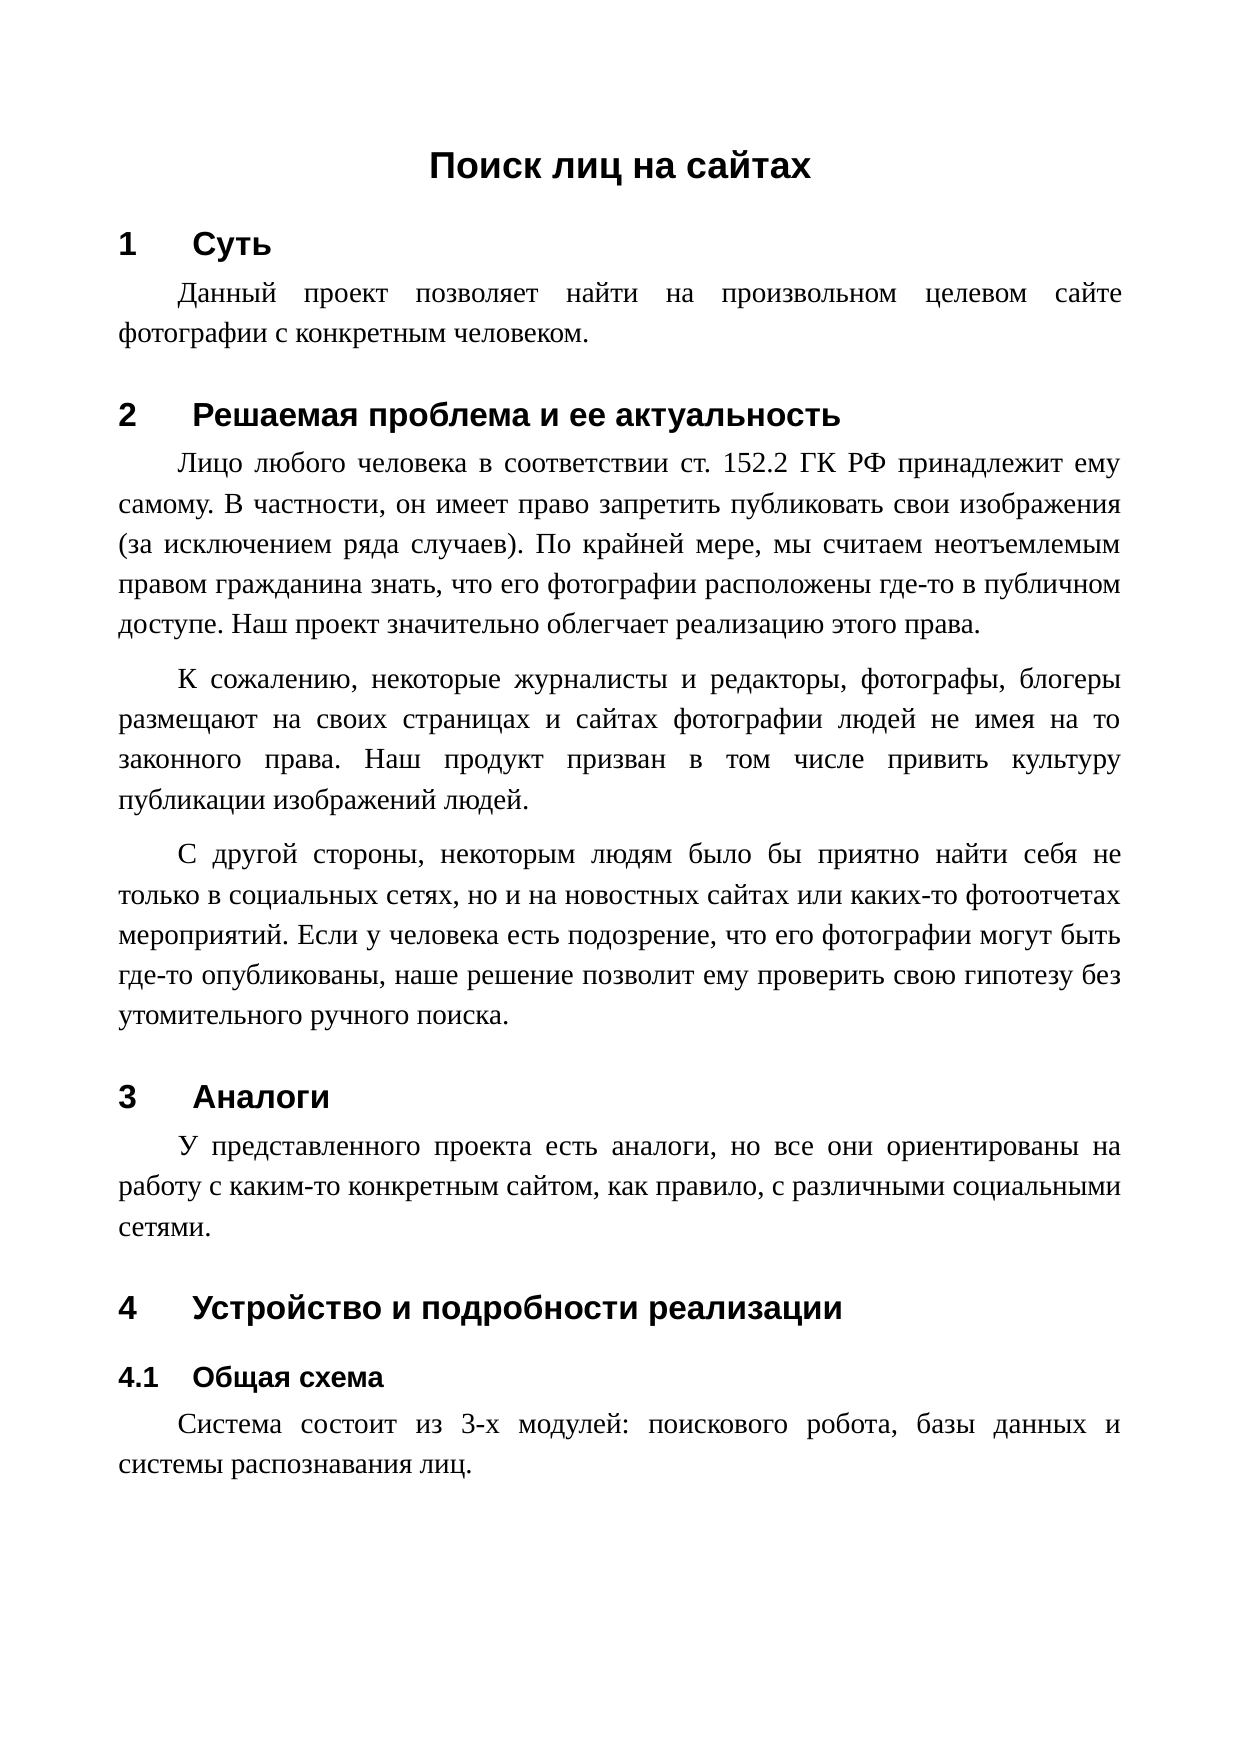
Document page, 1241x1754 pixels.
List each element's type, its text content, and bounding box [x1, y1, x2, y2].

subtitle Суть [118, 224, 1122, 262]
text С другой стороны, некоторым людям было бы приятно найти себя не только в социальных сетях, но и на новостных сайтах или каких-то фотоотчетах мероприятий. Если у человека есть подозрение, что его фотографии могут быть где-то опубликованы, наше решение позволит ему проверить свою гипотезу без утомительного ручного поиска. [118, 837, 1122, 1031]
text Данный проект позволяет найти на произвольном целевом сайте фотографии с конкретным человеком. [118, 275, 1122, 348]
subtitle Устройство и подробности реализации [118, 1288, 1122, 1327]
subtitle Общая схема [118, 1360, 1122, 1394]
subtitle Решаемая проблема и ее актуальность [118, 395, 1122, 433]
text К сожалению, некоторые журналисты и редакторы, фотографы, блогеры размещают на своих страницах и сайтах фотографии людей не имея на то законного права. Наш продукт призван в том числе привить культуру публикации изображений людей. [118, 661, 1122, 815]
text У представленного проекта есть аналоги, но все они ориентированы на работу с каким-то конкретным сайтом, как правило, с различными социальными сетями. [118, 1128, 1122, 1242]
text Система состоит из 3-х модулей: поискового робота, базы данных и системы распознавания лиц. [118, 1406, 1122, 1480]
text Лицо любого человека в соответствии ст. 152.2 ГК РФ принадлежит ему самому. В частности, он имеет право запретить публиковать свои изображения (за исключением ряда случаев). По крайней мере, мы считаем неотъемлемым правом гражданина знать, что его фотографии расположены где-то в публичном доступе. Наш проект значительно облегчает реализацию этого права. [118, 446, 1122, 640]
subtitle Аналоги [118, 1077, 1122, 1116]
title Поиск лиц на сайтах [118, 143, 1122, 186]
